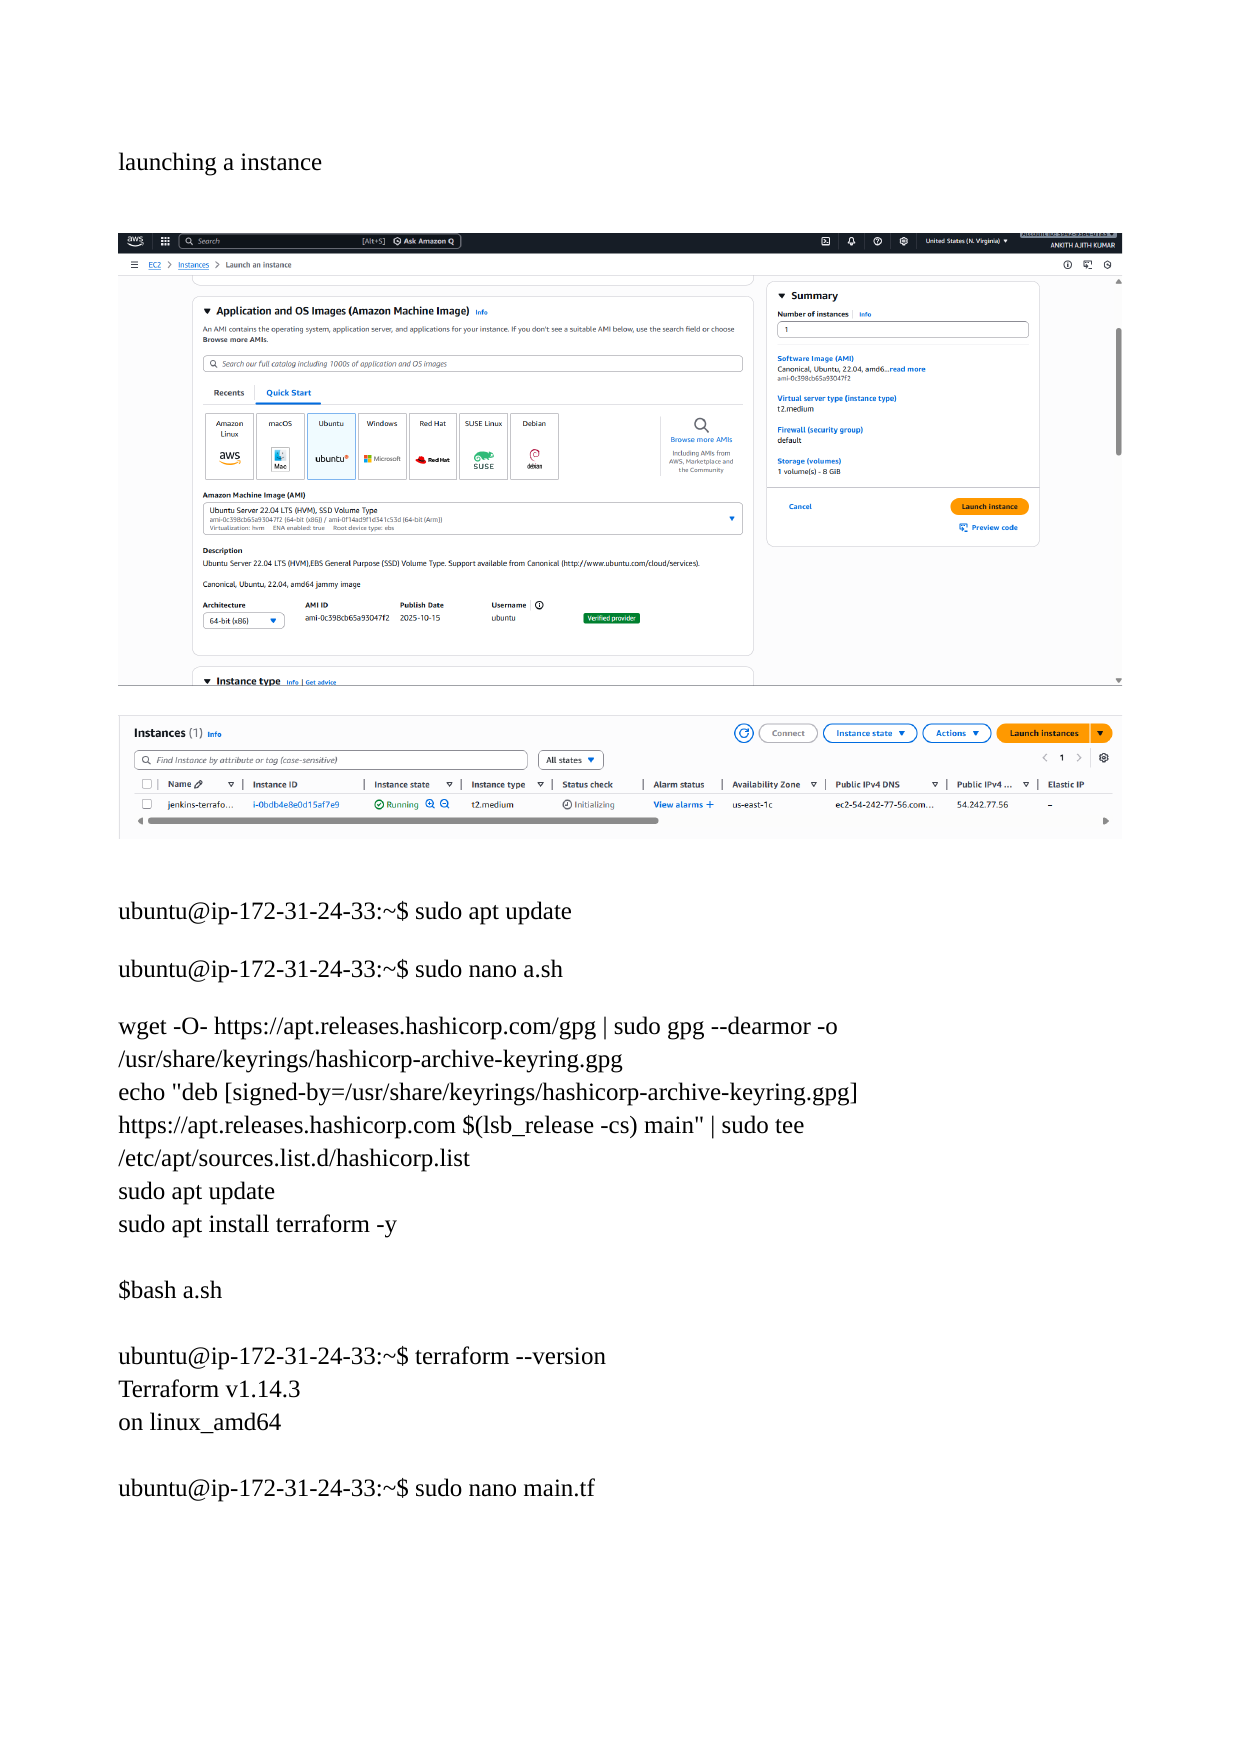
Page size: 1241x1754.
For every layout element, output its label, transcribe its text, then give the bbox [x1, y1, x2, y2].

text echo "deb [signed-by=/usr/share/keyrings/hashicorp-archive-keyring.gpg] https://apt.releases.hashicorp.com $(lsb_release -cs) main" | sudo tee /etc/apt/sources.list.d/hashicorp.list [118, 1077, 1122, 1172]
picture [118, 714, 1123, 839]
text sudo apt update [118, 1176, 1122, 1205]
text ubuntu@ip-172-31-24-33:~$ terraform --version [118, 1341, 1122, 1370]
text wget -O- https://apt.releases.hashicorp.com/gpg | sudo gpg --dearmor -o /usr/share/keyrings/hashicorp-archive-keyring.gpg [118, 1011, 1122, 1073]
text Terraform v1.14.3 [118, 1374, 1122, 1403]
text ubuntu@ip-172-31-24-33:~$ sudo apt update [118, 896, 1122, 925]
picture [118, 233, 1123, 686]
text sudo apt install terraform -y [118, 1209, 1122, 1238]
text launching a instance [118, 147, 1122, 176]
text on linux_amd64 [118, 1407, 1122, 1436]
text $bash a.sh [118, 1275, 1122, 1304]
text ubuntu@ip-172-31-24-33:~$ sudo nano main.tf [118, 1473, 1122, 1502]
text ubuntu@ip-172-31-24-33:~$ sudo nano a.sh [118, 954, 1122, 982]
